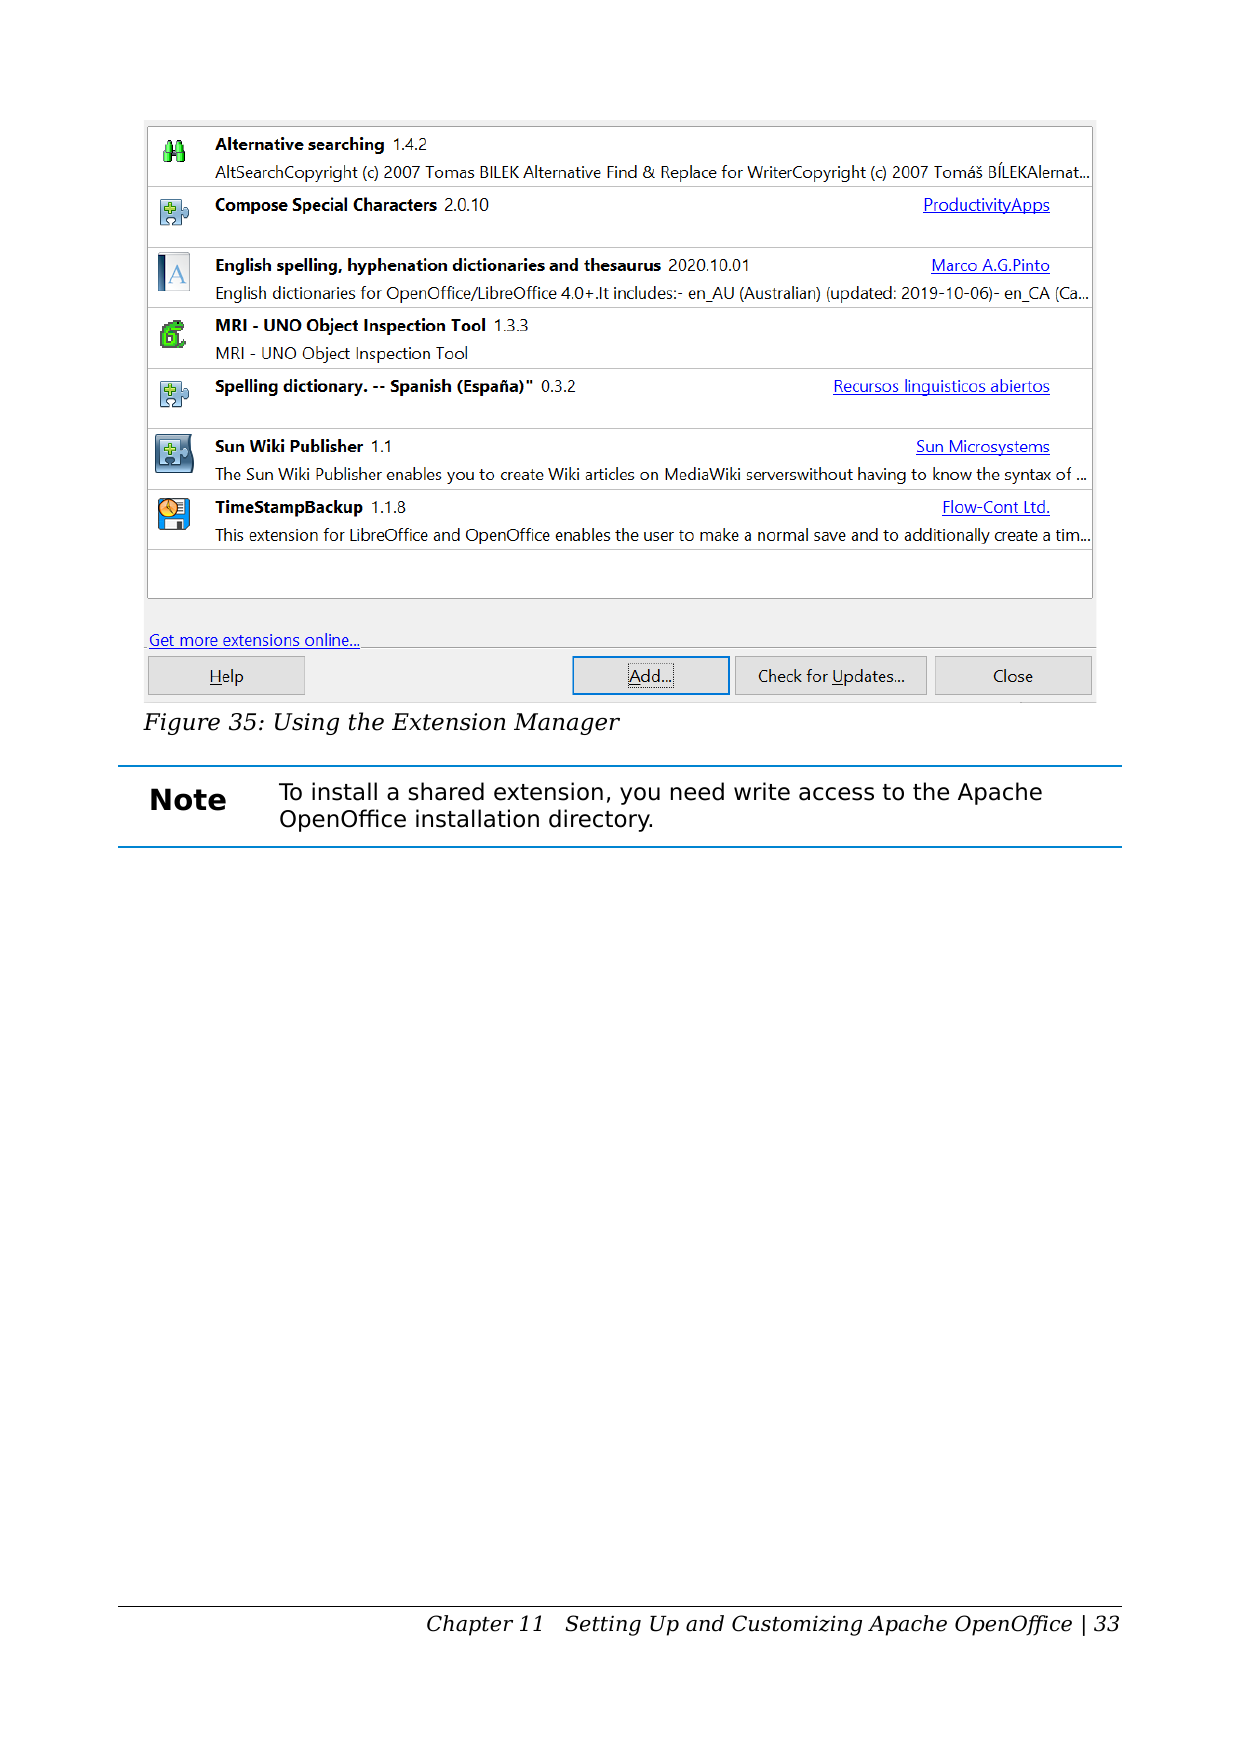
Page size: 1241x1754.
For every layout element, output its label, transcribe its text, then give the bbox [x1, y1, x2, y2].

table_header Note [118, 767, 257, 846]
table_header To install a shared extension, you need write access to the Apache OpenOffice installation directory. [258, 767, 1122, 846]
picture [143, 118, 1097, 703]
text Figure 35: Using the Extension Manager [144, 709, 1097, 736]
